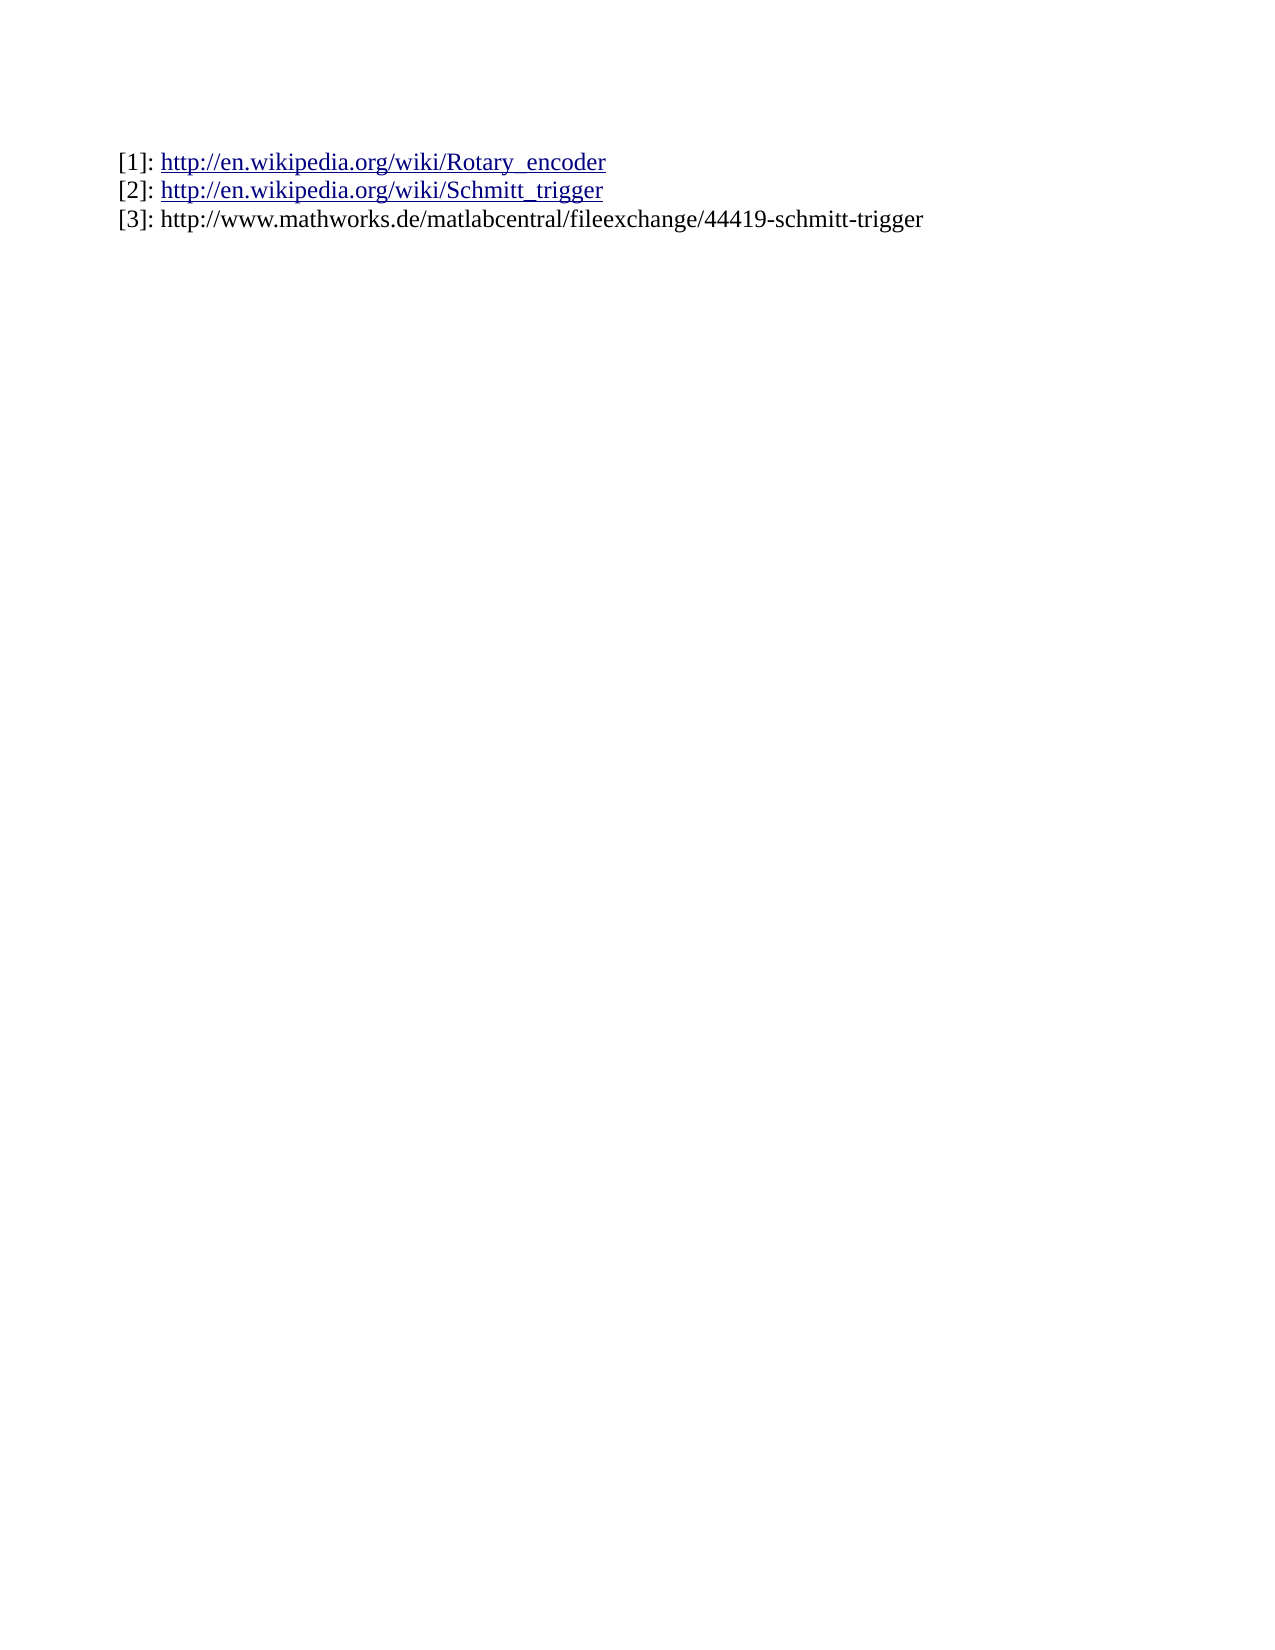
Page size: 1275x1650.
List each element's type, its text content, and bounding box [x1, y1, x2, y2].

text [1]: http://en.wikipedia.org/wiki/Rotary_encoder [118, 147, 1157, 176]
text [2]: http://en.wikipedia.org/wiki/Schmitt_trigger [118, 176, 1157, 204]
text [3]: http://www.mathworks.de/matlabcentral/fileexchange/44419-schmitt-trigger [118, 204, 1157, 233]
